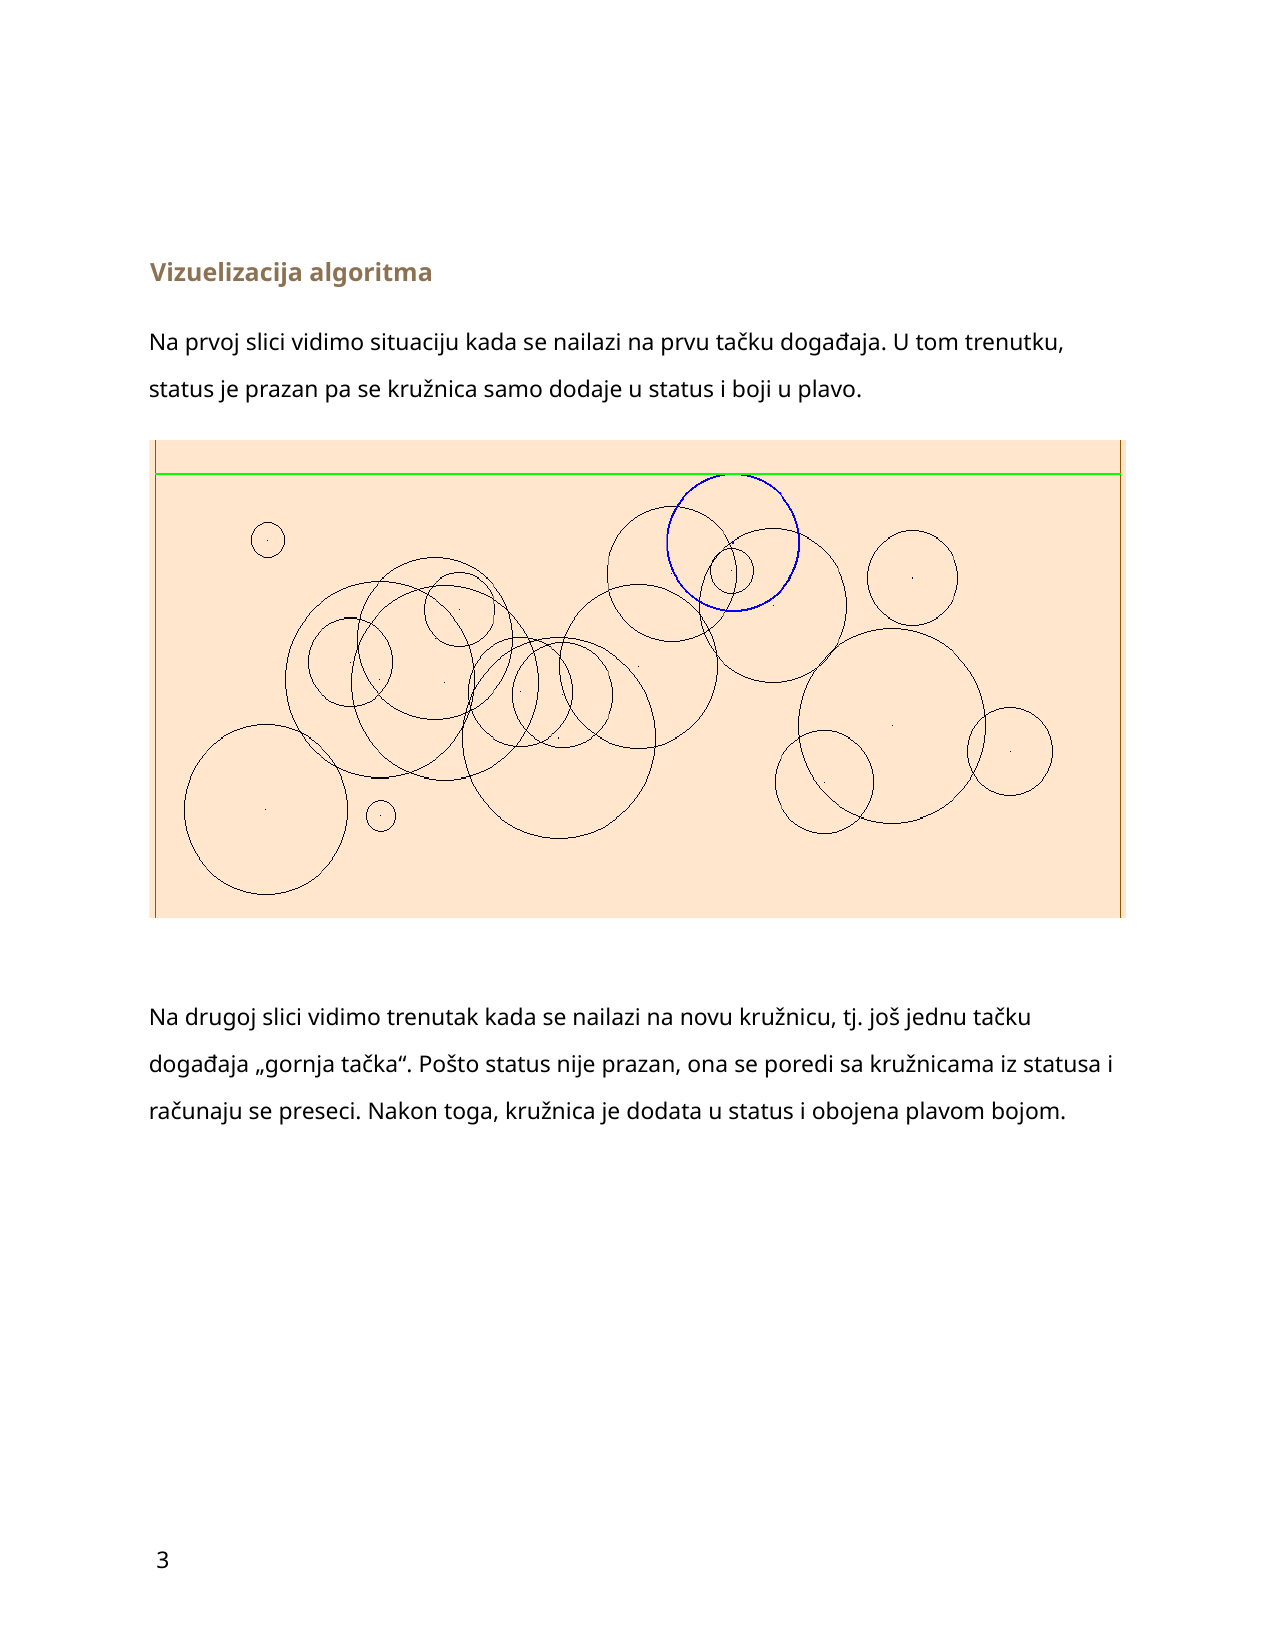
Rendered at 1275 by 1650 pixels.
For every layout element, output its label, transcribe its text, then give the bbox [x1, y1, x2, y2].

text Na drugoj slici vidimo trenutak kada se nailazi na novu kružnicu, tj. još jednu tačku događaja „gornja tačka“. Pošto status nije prazan, ona se poredi sa kružnicama iz statusa i računaju se preseci. Nakon toga, kružnica je dodata u status i obojena plavom bojom. [148, 1001, 1125, 1126]
text Na prvoj slici vidimo situaciju kada se nailazi na prvu tačku događaja. U tom trenutku, status je prazan pa se kružnica samo dodaje u status i boji u plavo. [148, 326, 1125, 404]
picture [149, 440, 1126, 918]
subtitle Vizuelizacija algoritma [150, 254, 1125, 288]
